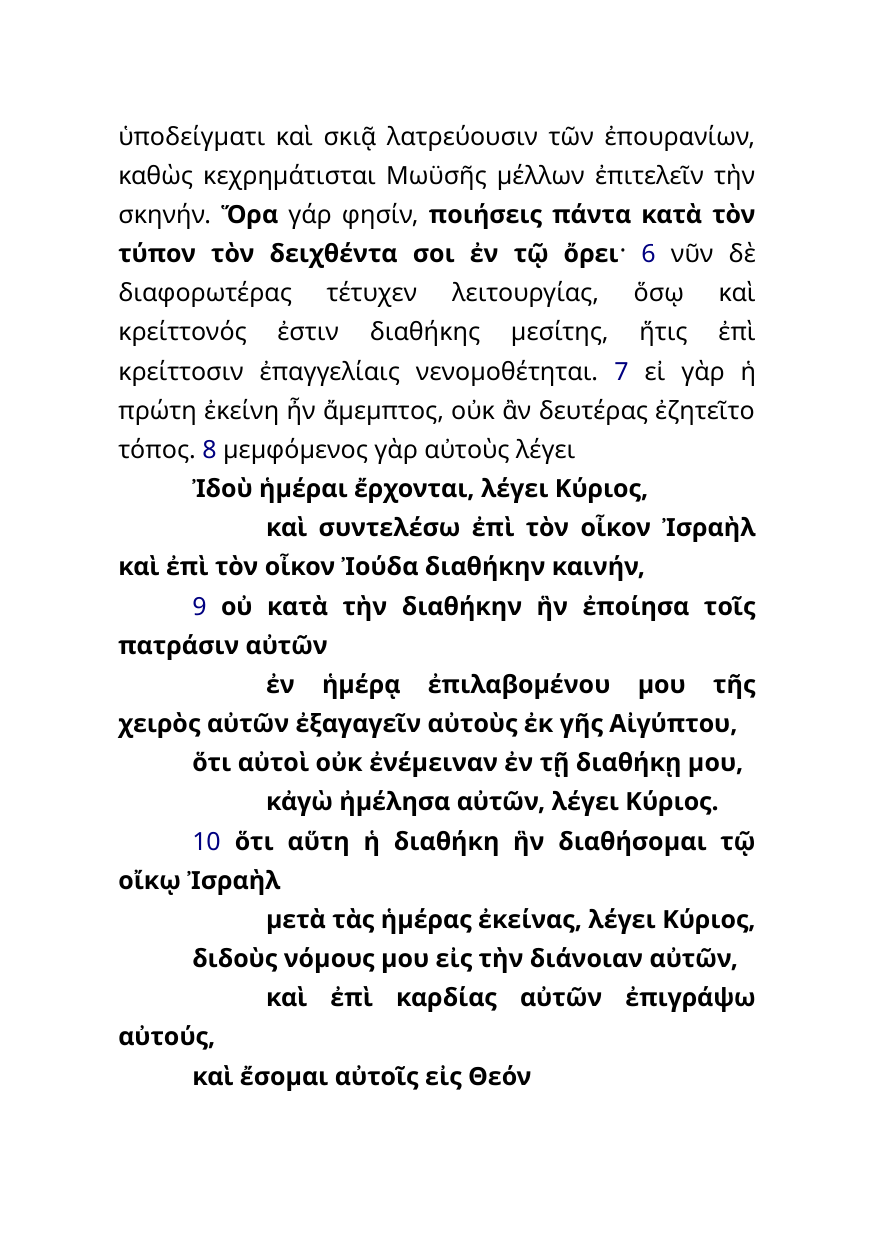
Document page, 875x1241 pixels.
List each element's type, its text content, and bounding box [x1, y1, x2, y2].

text ἐν ἡμέρᾳ ἐπιλαβομένου μου τῆς χειρὸς αὐτῶν ἐξαγαγεῖν αὐτοὺς ἐκ γῆς Αἰγύπτου, [118, 666, 756, 740]
text διδοὺς νόμους μου εἰς τὴν διάνοιαν αὐτῶν, [118, 941, 756, 975]
text 10 ὅτι αὕτη ἡ διαθήκη ἣν διαθήσομαι τῷ οἴκῳ Ἰσραὴλ [118, 823, 756, 896]
text ὑποδείγματι καὶ σκιᾷ λατρεύουσιν τῶν ἐπουρανίων, καθὼς κεχρημάτισται Μωϋσῆς μέλλων ἐπιτελεῖν τὴν σκηνήν. Ὅρα γάρ φησίν, ποιήσεις πάντα κατὰ τὸν τύπον τὸν δειχθέντα σοι ἐν τῷ ὄρει· 6 νῦν δὲ διαφορωτέρας τέτυχεν λειτουργίας, ὅσῳ καὶ κρείττονός ἐστιν διαθήκης μεσίτης, ἥτις ἐπὶ κρείττοσιν ἐπαγγελίαις νενομοθέτηται. 7 εἰ γὰρ ἡ πρώτη ἐκείνη ἦν ἄμεμπτος, οὐκ ἂν δευτέρας ἐζητεῖτο τόπος. 8 μεμφόμενος γὰρ αὐτοὺς λέγει [118, 118, 756, 466]
text καὶ ἐπὶ καρδίας αὐτῶν ἐπιγράψω αὐτούς, [118, 980, 756, 1053]
text καὶ συντελέσω ἐπὶ τὸν οἶκον Ἰσραὴλ καὶ ἐπὶ τὸν οἶκον Ἰούδα διαθήκην καινήν, [118, 510, 756, 583]
text καὶ ἔσομαι αὐτοῖς εἰς Θεόν [118, 1058, 756, 1092]
text κἀγὼ ἠμέλησα αὐτῶν, λέγει Κύριος. [118, 784, 756, 818]
text μετὰ τὰς ἡμέρας ἐκείνας, λέγει Κύριος, [118, 901, 756, 936]
text 9 οὐ κατὰ τὴν διαθήκην ἣν ἐποίησα τοῖς πατράσιν αὐτῶν [118, 588, 756, 661]
text Ἰδοὺ ἡμέραι ἔρχονται, λέγει Κύριος, [118, 471, 756, 505]
text ὅτι αὐτοὶ οὐκ ἐνέμειναν ἐν τῇ διαθήκῃ μου, [118, 745, 756, 779]
